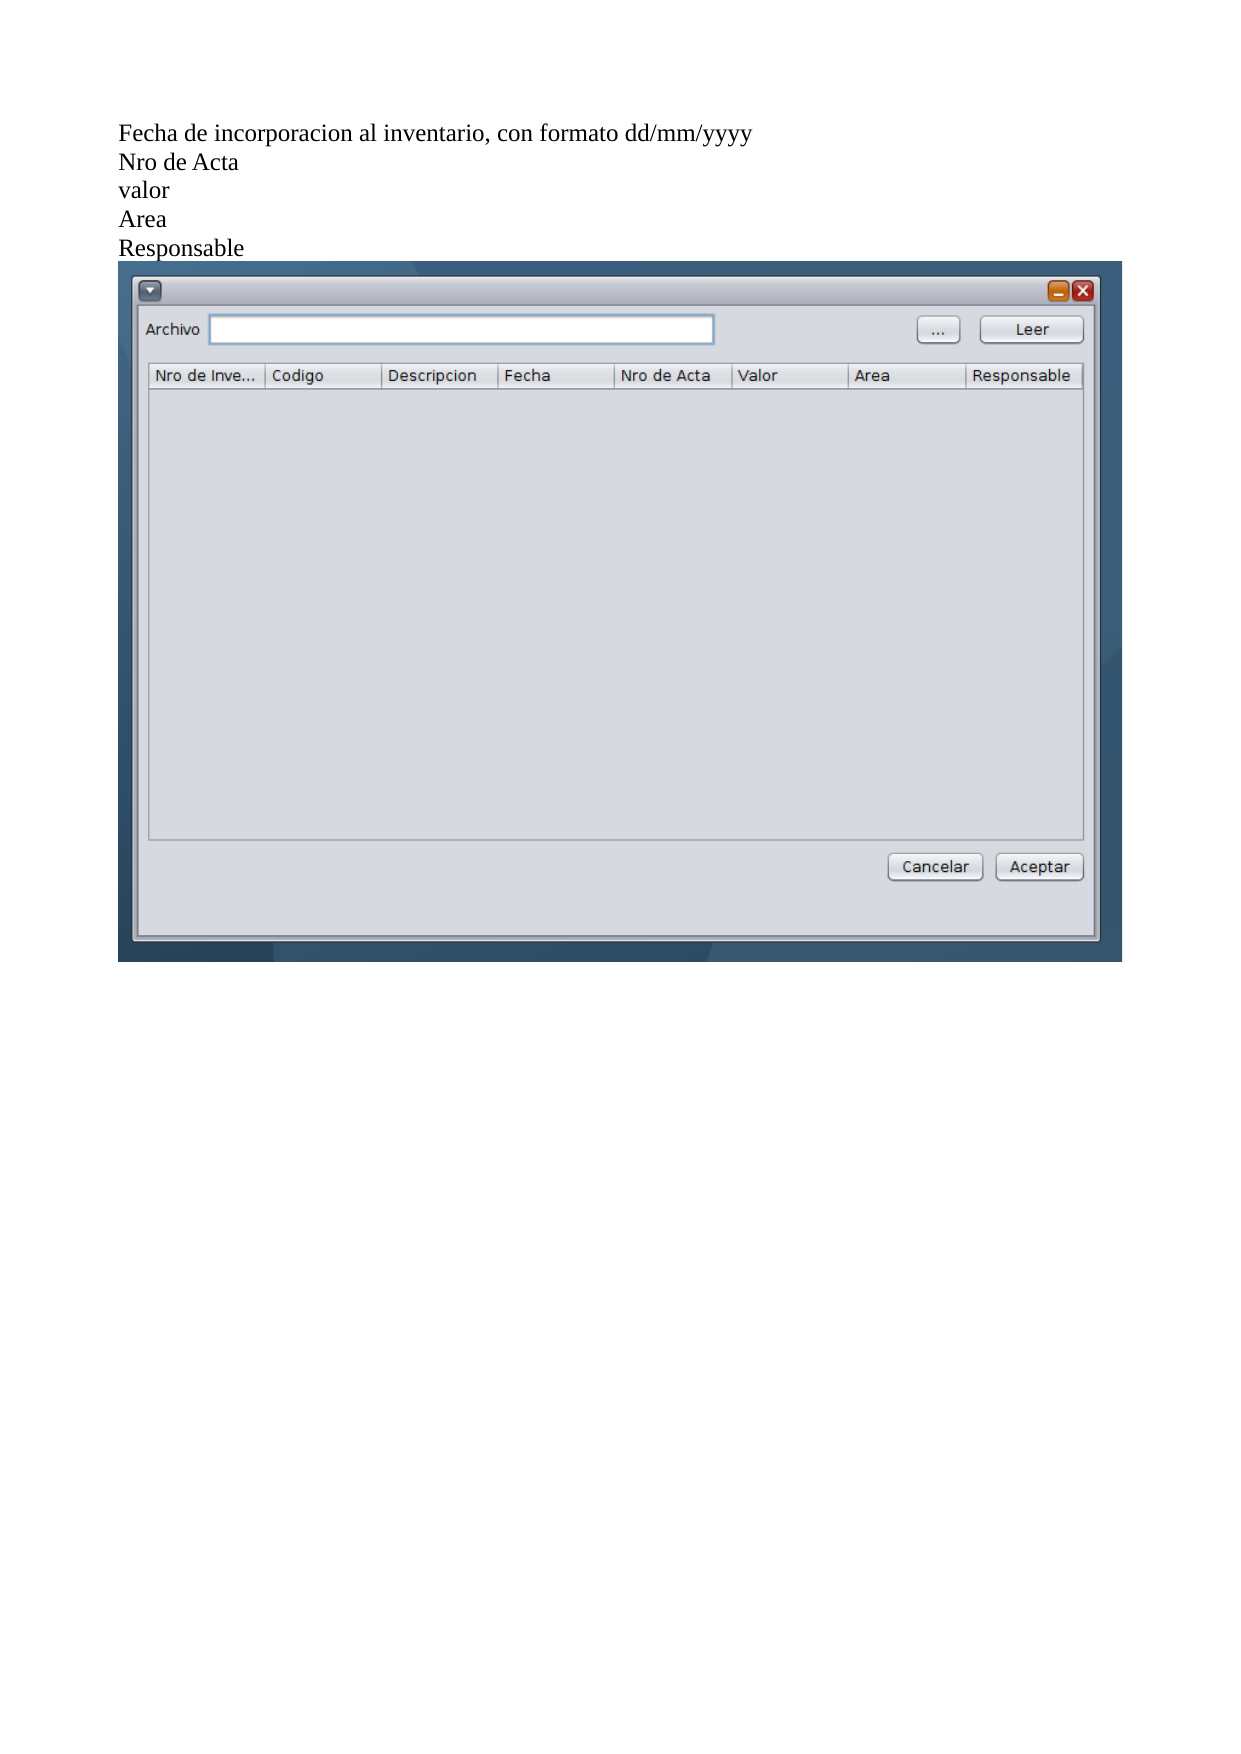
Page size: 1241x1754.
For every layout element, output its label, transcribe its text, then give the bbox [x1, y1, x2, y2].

text valor [118, 176, 1122, 204]
text Nro de Acta [118, 147, 1122, 176]
text Fecha de incorporacion al inventario, con formato dd/mm/yyyy [118, 118, 1122, 147]
picture [118, 261, 1123, 962]
text Area [118, 204, 1122, 233]
text Responsable [118, 233, 1122, 261]
